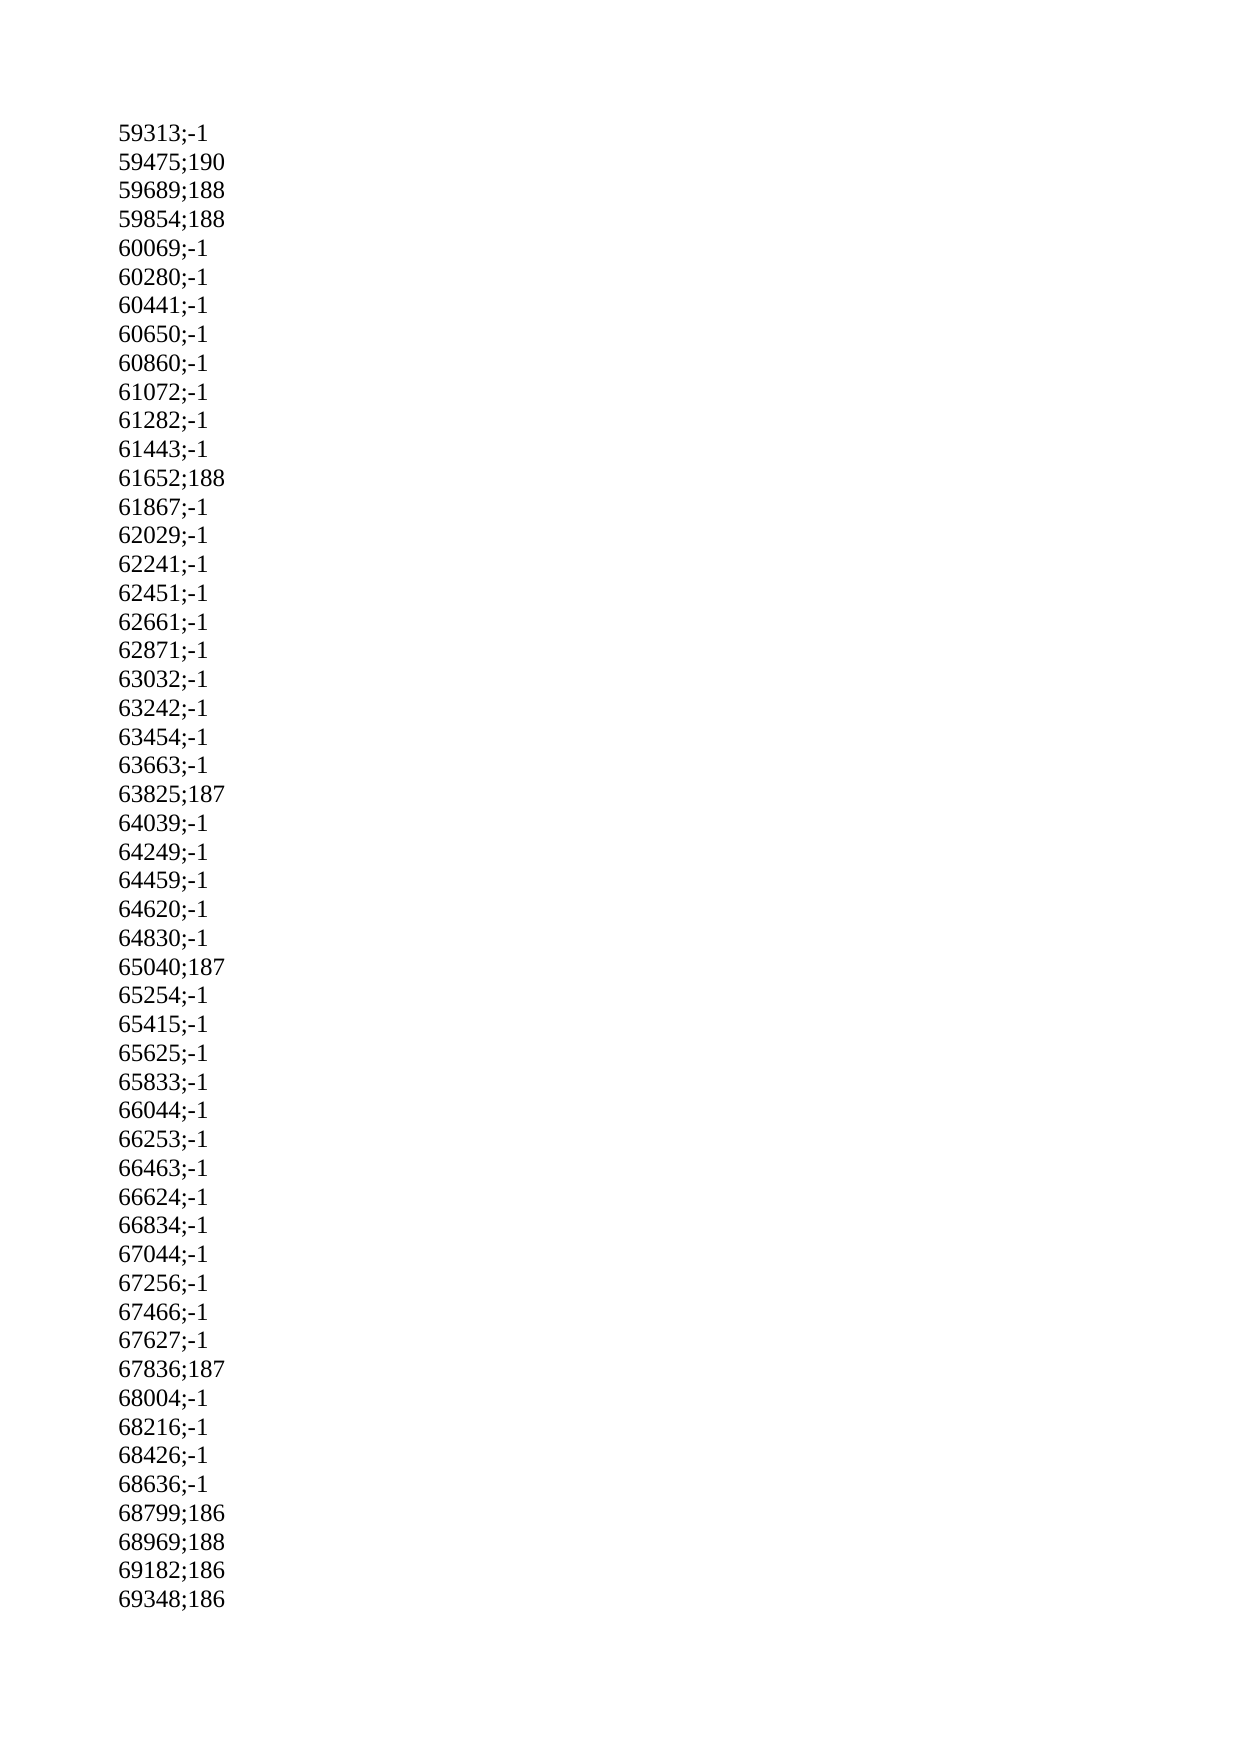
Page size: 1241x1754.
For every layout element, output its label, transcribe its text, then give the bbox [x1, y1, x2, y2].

text 65254;-1 [118, 981, 1122, 1009]
text 62661;-1 [118, 607, 1122, 636]
text 64249;-1 [118, 837, 1122, 866]
text 65415;-1 [118, 1009, 1122, 1038]
text 64039;-1 [118, 808, 1122, 837]
text 65040;187 [118, 952, 1122, 981]
text 66044;-1 [118, 1096, 1122, 1124]
text 64459;-1 [118, 866, 1122, 894]
text 63663;-1 [118, 751, 1122, 779]
text 68216;-1 [118, 1412, 1122, 1441]
text 66624;-1 [118, 1182, 1122, 1211]
text 59313;-1 [118, 118, 1122, 147]
text 60069;-1 [118, 233, 1122, 262]
text 61652;188 [118, 463, 1122, 492]
text 67256;-1 [118, 1268, 1122, 1297]
text 67044;-1 [118, 1239, 1122, 1268]
text 62029;-1 [118, 521, 1122, 549]
text 60860;-1 [118, 348, 1122, 377]
text 67466;-1 [118, 1297, 1122, 1326]
text 63825;187 [118, 779, 1122, 808]
text 67836;187 [118, 1354, 1122, 1383]
text 63032;-1 [118, 664, 1122, 693]
text 68426;-1 [118, 1441, 1122, 1469]
text 65625;-1 [118, 1038, 1122, 1067]
text 66463;-1 [118, 1153, 1122, 1182]
text 61443;-1 [118, 434, 1122, 463]
text 61282;-1 [118, 406, 1122, 434]
text 66253;-1 [118, 1124, 1122, 1153]
text 59475;190 [118, 147, 1122, 176]
text 62241;-1 [118, 549, 1122, 578]
text 67627;-1 [118, 1326, 1122, 1354]
text 69182;186 [118, 1556, 1122, 1584]
text 59689;188 [118, 176, 1122, 204]
text 60280;-1 [118, 262, 1122, 291]
text 66834;-1 [118, 1211, 1122, 1239]
text 59854;188 [118, 204, 1122, 233]
text 62451;-1 [118, 578, 1122, 607]
text 61867;-1 [118, 492, 1122, 521]
text 64620;-1 [118, 894, 1122, 923]
text 68636;-1 [118, 1469, 1122, 1498]
text 60441;-1 [118, 291, 1122, 319]
text 65833;-1 [118, 1067, 1122, 1096]
text 63454;-1 [118, 722, 1122, 751]
text 62871;-1 [118, 636, 1122, 664]
text 60650;-1 [118, 319, 1122, 348]
text 64830;-1 [118, 923, 1122, 952]
text 68799;186 [118, 1498, 1122, 1527]
text 61072;-1 [118, 377, 1122, 406]
text 68004;-1 [118, 1383, 1122, 1412]
text 63242;-1 [118, 693, 1122, 722]
text 69348;186 [118, 1584, 1122, 1613]
text 68969;188 [118, 1527, 1122, 1556]
